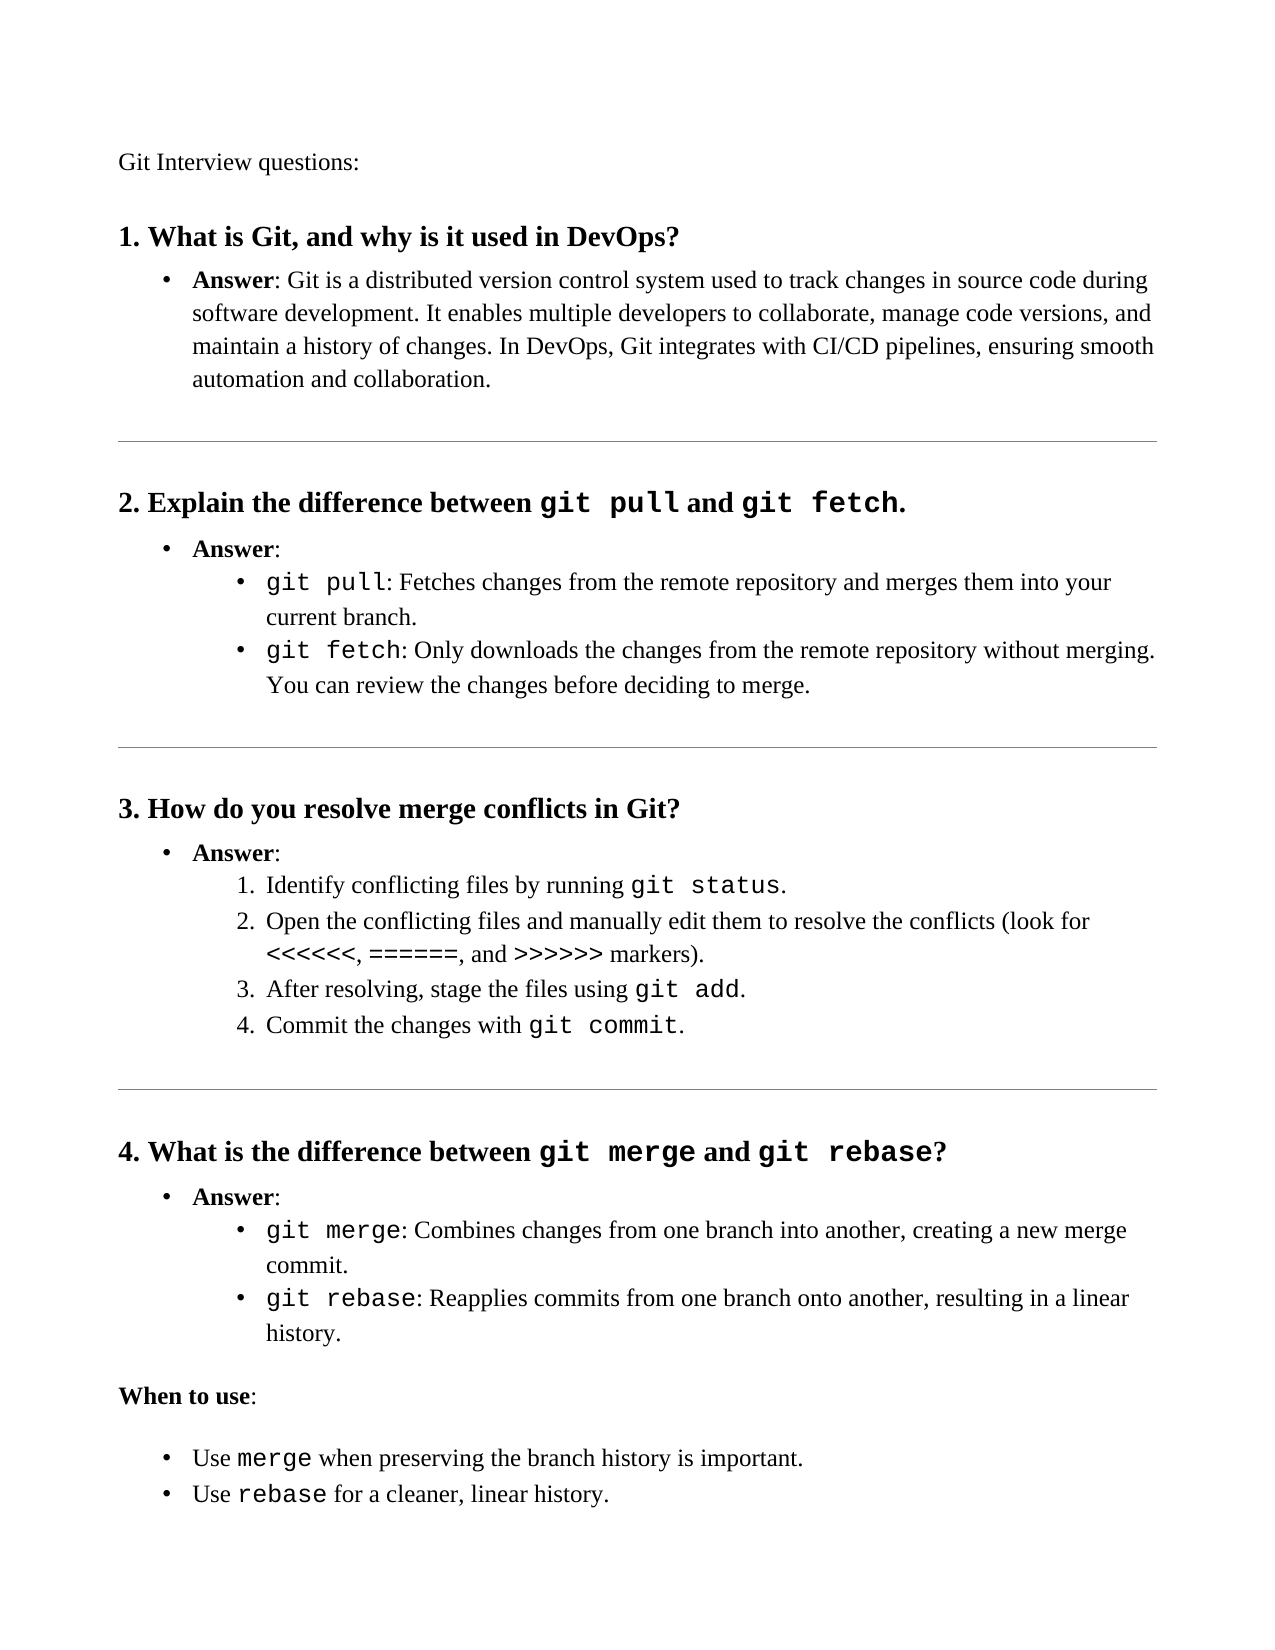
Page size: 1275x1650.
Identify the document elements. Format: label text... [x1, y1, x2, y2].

list Open the conflicting files and manually edit them to resolve the conflicts (look for <<<<<<, ======, and >>>>>> markers). [236, 906, 1157, 970]
list After resolving, stage the files using git add. [236, 974, 1157, 1005]
subtitle 3. How do you resolve merge conflicts in Git? [118, 792, 1157, 825]
subtitle 2. Explain the difference between git pull and git fetch. [118, 485, 1157, 521]
subtitle 1. What is Git, and why is it used in DevOps? [118, 219, 1157, 252]
list Use merge when preserving the branch history is important. [162, 1443, 1157, 1474]
list git pull: Fetches changes from the remote repository and merges them into your current branch. [236, 567, 1157, 631]
list git fetch: Only downloads the changes from the remote repository without merging. You can review the changes before deciding to merge. [236, 635, 1157, 699]
text Git Interview questions: [118, 147, 1157, 176]
list Answer: Git is a distributed version control system used to track changes in source code during software development. It enables multiple developers to collaborate, manage code versions, and maintain a history of changes. In DevOps, Git integrates with CI/CD pipelines, ensuring smooth automation and collaboration. [162, 265, 1157, 393]
list Answer: [162, 1182, 1157, 1211]
list Answer: [162, 838, 1157, 866]
list Commit the changes with git commit. [236, 1010, 1157, 1041]
list git rebase: Reapplies commits from one branch onto another, resulting in a linear history. [236, 1283, 1157, 1347]
text When to use: [118, 1381, 1157, 1410]
list Answer: [162, 534, 1157, 563]
list Use rebase for a cleaner, linear history. [162, 1479, 1157, 1510]
list Identify conflicting files by running git status. [236, 871, 1157, 901]
list git merge: Combines changes from one branch into another, creating a new merge commit. [236, 1215, 1157, 1279]
subtitle 4. What is the difference between git merge and git rebase? [118, 1134, 1157, 1170]
